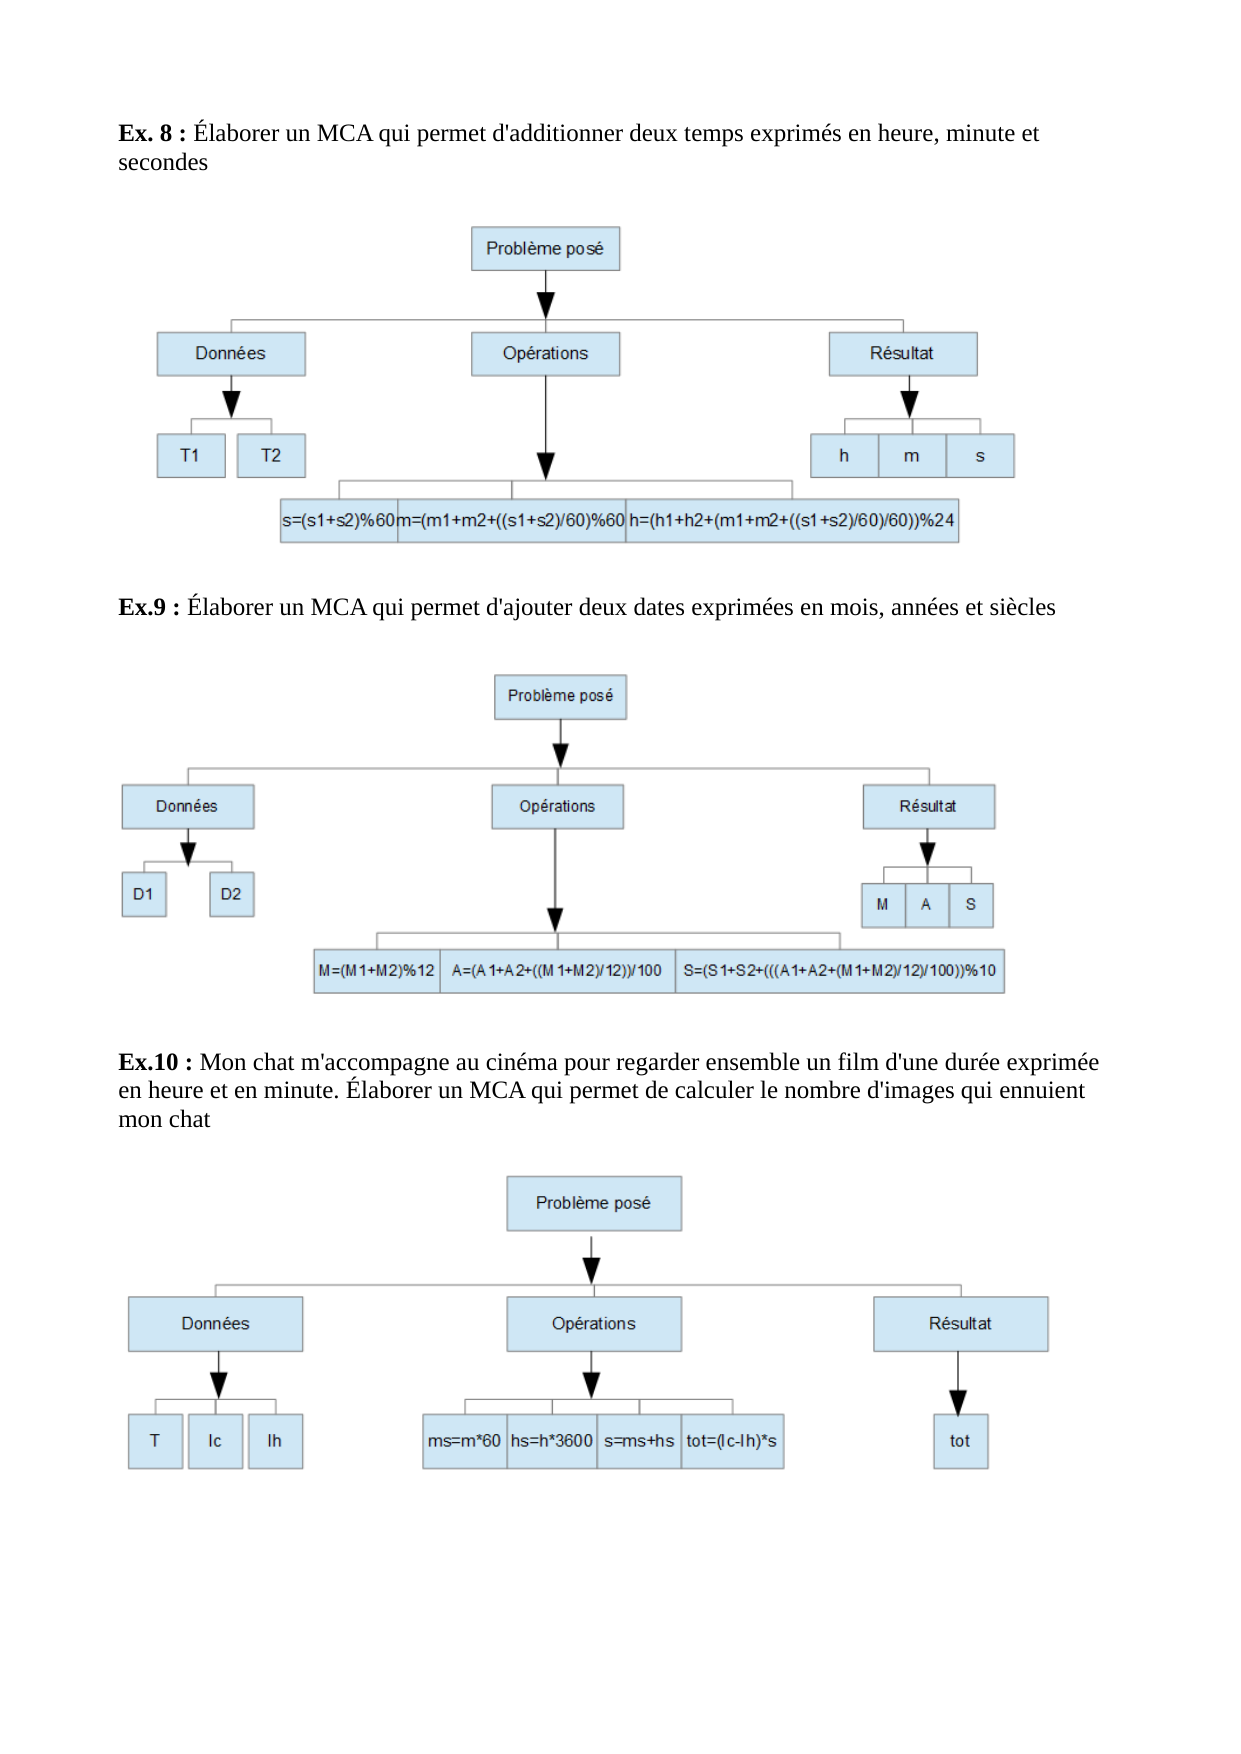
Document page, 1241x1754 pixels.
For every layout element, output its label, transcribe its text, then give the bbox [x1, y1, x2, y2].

picture [118, 1161, 1087, 1507]
picture [118, 649, 1060, 1018]
text Ex. 8 : Élaborer un MCA qui permet d'additionner deux temps exprimés en heure, minute et secondes Ex.9 : Élaborer un MCA qui permet d'ajouter deux dates exprimées en mois, années et siècles Ex.10 : Mon chat m'accompagne au cinéma pour regarder ensemble un film d'une durée exprimée en heure et en minute. Élaborer un MCA qui permet de calculer le nombre d'images qui ennuient mon chat [118, 118, 1122, 1536]
picture [118, 204, 1052, 564]
